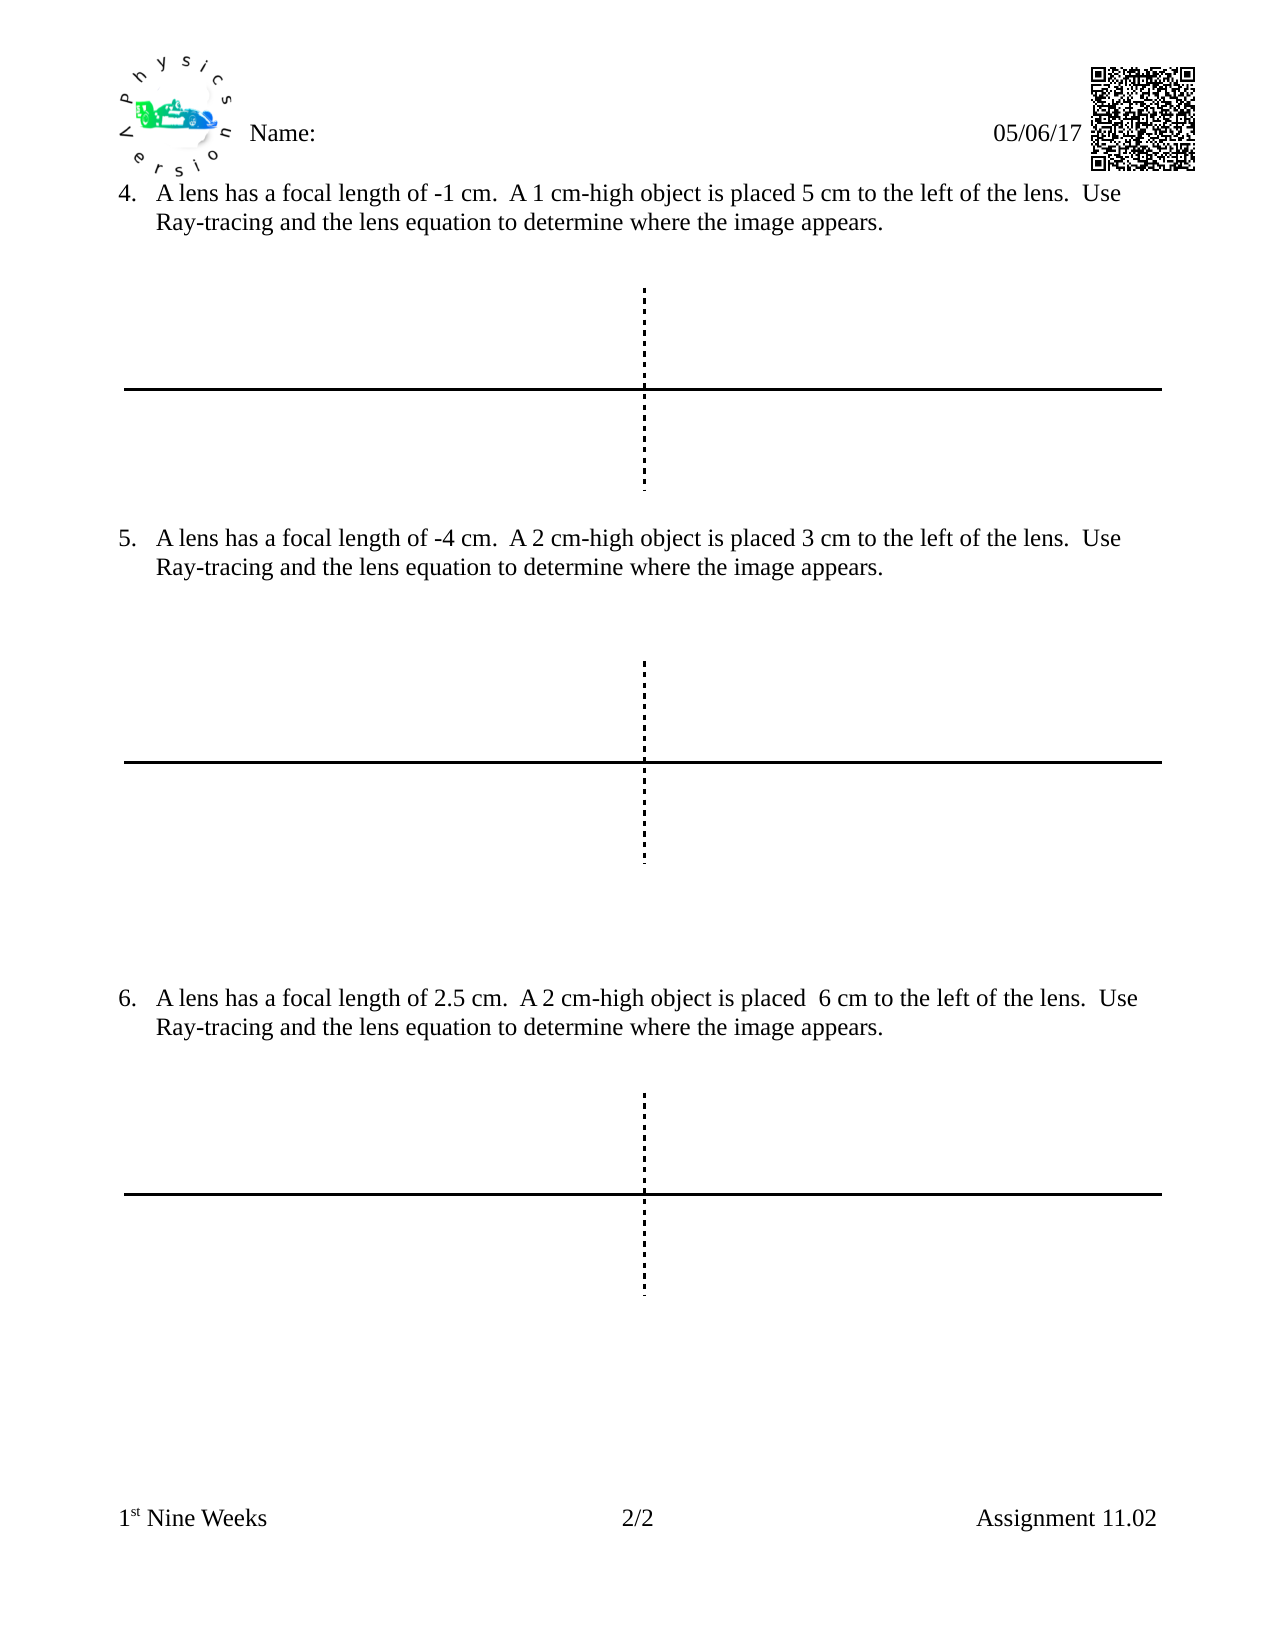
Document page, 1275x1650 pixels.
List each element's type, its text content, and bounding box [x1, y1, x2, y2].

picture [1082, 58, 1203, 179]
list A lens has a focal length of -4 cm. A 2 cm-high object is placed 3 cm to the left of the lens. Use Ray-tracing and the lens equation to determine where the image appears. [118, 523, 1157, 581]
list A lens has a focal length of -1 cm. A 1 cm-high object is placed 5 cm to the left of the lens. Use Ray-tracing and the lens equation to determine where the image appears. [118, 176, 1157, 236]
picture [119, 56, 232, 177]
list A lens has a focal length of 2.5 cm. A 2 cm-high object is placed 6 cm to the left of the lens. Use Ray-tracing and the lens equation to determine where the image appears. [118, 983, 1157, 1041]
